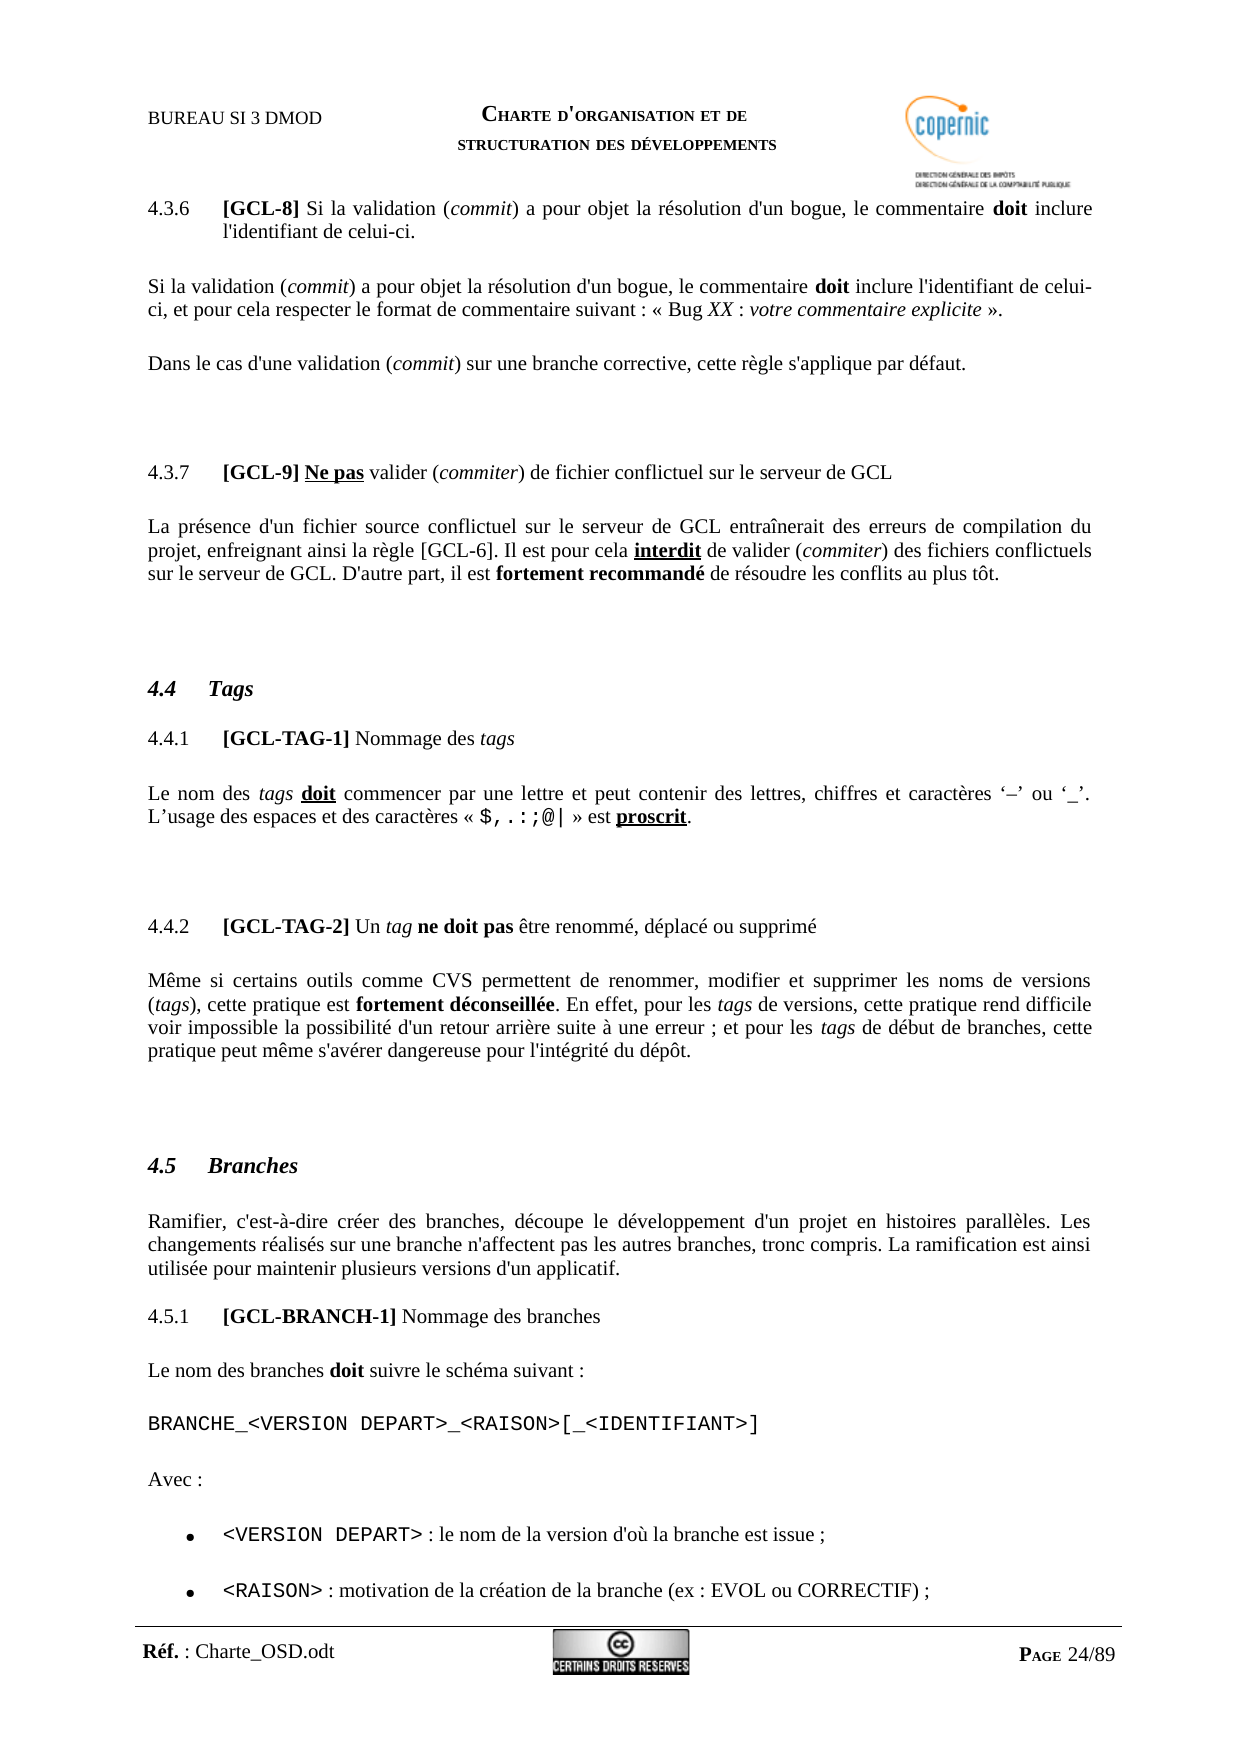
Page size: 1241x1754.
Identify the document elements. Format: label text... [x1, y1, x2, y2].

text Dans le cas d'une validation (commit) sur une branche corrective, cette règle s'applique par défaut. [148, 352, 1092, 375]
subtitle [GCL-BRANCH-1] Nommage des branches [148, 1305, 1092, 1328]
subtitle [GCL-TAG-2] Un tag ne doit pas être renommé, déplacé ou supprimé [148, 915, 1092, 938]
list <RAISON> : motivation de la création de la branche (ex : EVOL ou CORRECTIF) ; [185, 1579, 1092, 1603]
subtitle [GCL-9] Ne pas valider (commiter) de fichier conflictuel sur le serveur de GCL [148, 461, 1092, 484]
picture [552, 1629, 690, 1675]
text Ramifier, c'est-à-dire créer des branches, découpe le développement d'un projet en histoires parallèles. Les changements réalisés sur une branche n'affectent pas les autres branches, tronc compris. La ramification est ainsi utilisée pour maintenir plusieurs versions d'un applicatif. [148, 1210, 1092, 1279]
text BRANCHE_<VERSION DEPART>_<RAISON>[_<IDENTIFIANT>] [148, 1413, 1092, 1437]
subtitle Branches [148, 1153, 1092, 1179]
text Le nom des branches doit suivre le schéma suivant : [148, 1359, 1092, 1382]
subtitle Tags [148, 676, 1092, 702]
list <VERSION DEPART> : le nom de la version d'où la branche est issue ; [185, 1523, 1092, 1547]
subtitle [GCL-8] Si la validation (commit) a pour objet la résolution d'un bogue, le commentaire doit inclure l'identifiant de celui-ci. [148, 197, 1092, 243]
text Si la validation (commit) a pour objet la résolution d'un bogue, le commentaire doit inclure l'identifiant de celui-ci, et pour cela respecter le format de commentaire suivant : « Bug XX : votre commentaire explicite ». [148, 275, 1092, 321]
text Avec : [148, 1468, 1092, 1491]
text Le nom des tags doit commencer par une lettre et peut contenir des lettres, chiffres et caractères ‘–’ ou ‘_’. L’usage des espaces et des caractères « $,.:;@| » est proscrit. [148, 781, 1092, 829]
subtitle [GCL-TAG-1] Nommage des tags [148, 727, 1092, 750]
text Même si certains outils comme CVS permettent de renommer, modifier et supprimer les noms de versions (tags), cette pratique est fortement déconseillée. En effet, pour les tags de versions, cette pratique rend difficile voir impossible la possibilité d'un retour arrière suite à une erreur ; et pour les tags de début de branches, cette pratique peut même s'avérer dangereuse pour l'intégrité du dépôt. [148, 969, 1092, 1062]
picture [890, 84, 1087, 198]
text La présence d'un fichier source conflictuel sur le serveur de GCL entraînerait des erreurs de compilation du projet, enfreignant ainsi la règle [GCL-6]. Il est pour cela interdit de valider (commiter) des fichiers conflictuels sur le serveur de GCL. D'autre part, il est fortement recommandé de résoudre les conflits au plus tôt. [148, 515, 1092, 585]
